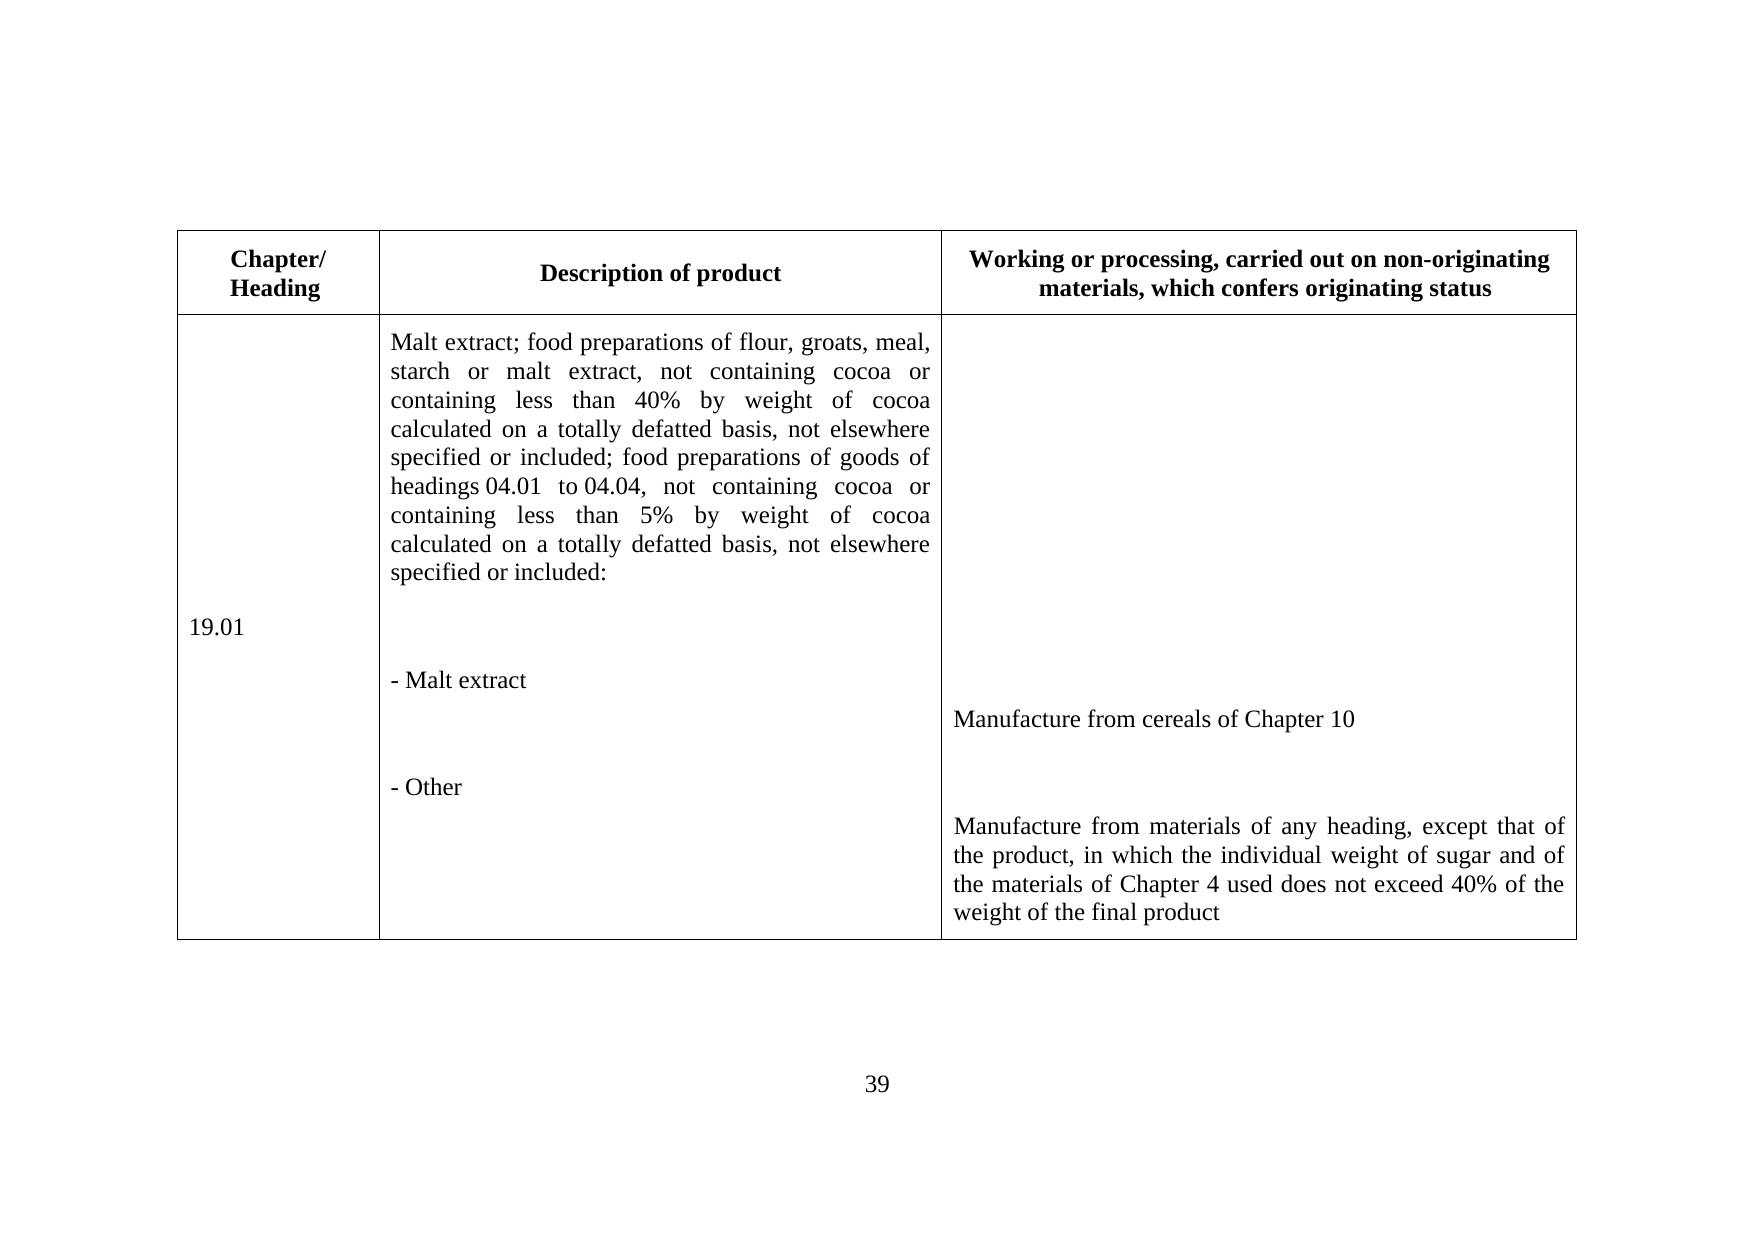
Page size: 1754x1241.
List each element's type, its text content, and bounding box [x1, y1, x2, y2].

table_header Chapter/ Heading [178, 231, 379, 314]
table_cell Manufacture from cereals of Chapter 10 Manufacture from materials of any heading, except that of the product, in which the individual weight of sugar and of the materials of Chapter 4 used does not exceed 40% of the weight of the final product [942, 315, 1576, 939]
table_cell Malt extract; food preparations of flour, groats, meal, starch or malt extract, not containing cocoa or containing less than 40% by weight of cocoa calculated on a totally defatted basis, not elsewhere specified or included; food preparations of goods of headings 04.01 to 04.04, not containing cocoa or containing less than 5% by weight of cocoa calculated on a totally defatted basis, not elsewhere specified or included: - Malt extract - Other [380, 315, 941, 939]
table_cell 19.01 [178, 315, 379, 939]
table_header Description of product [380, 231, 941, 314]
table_header Working or processing, carried out on non-originating materials, which confers originating status [942, 231, 1576, 314]
